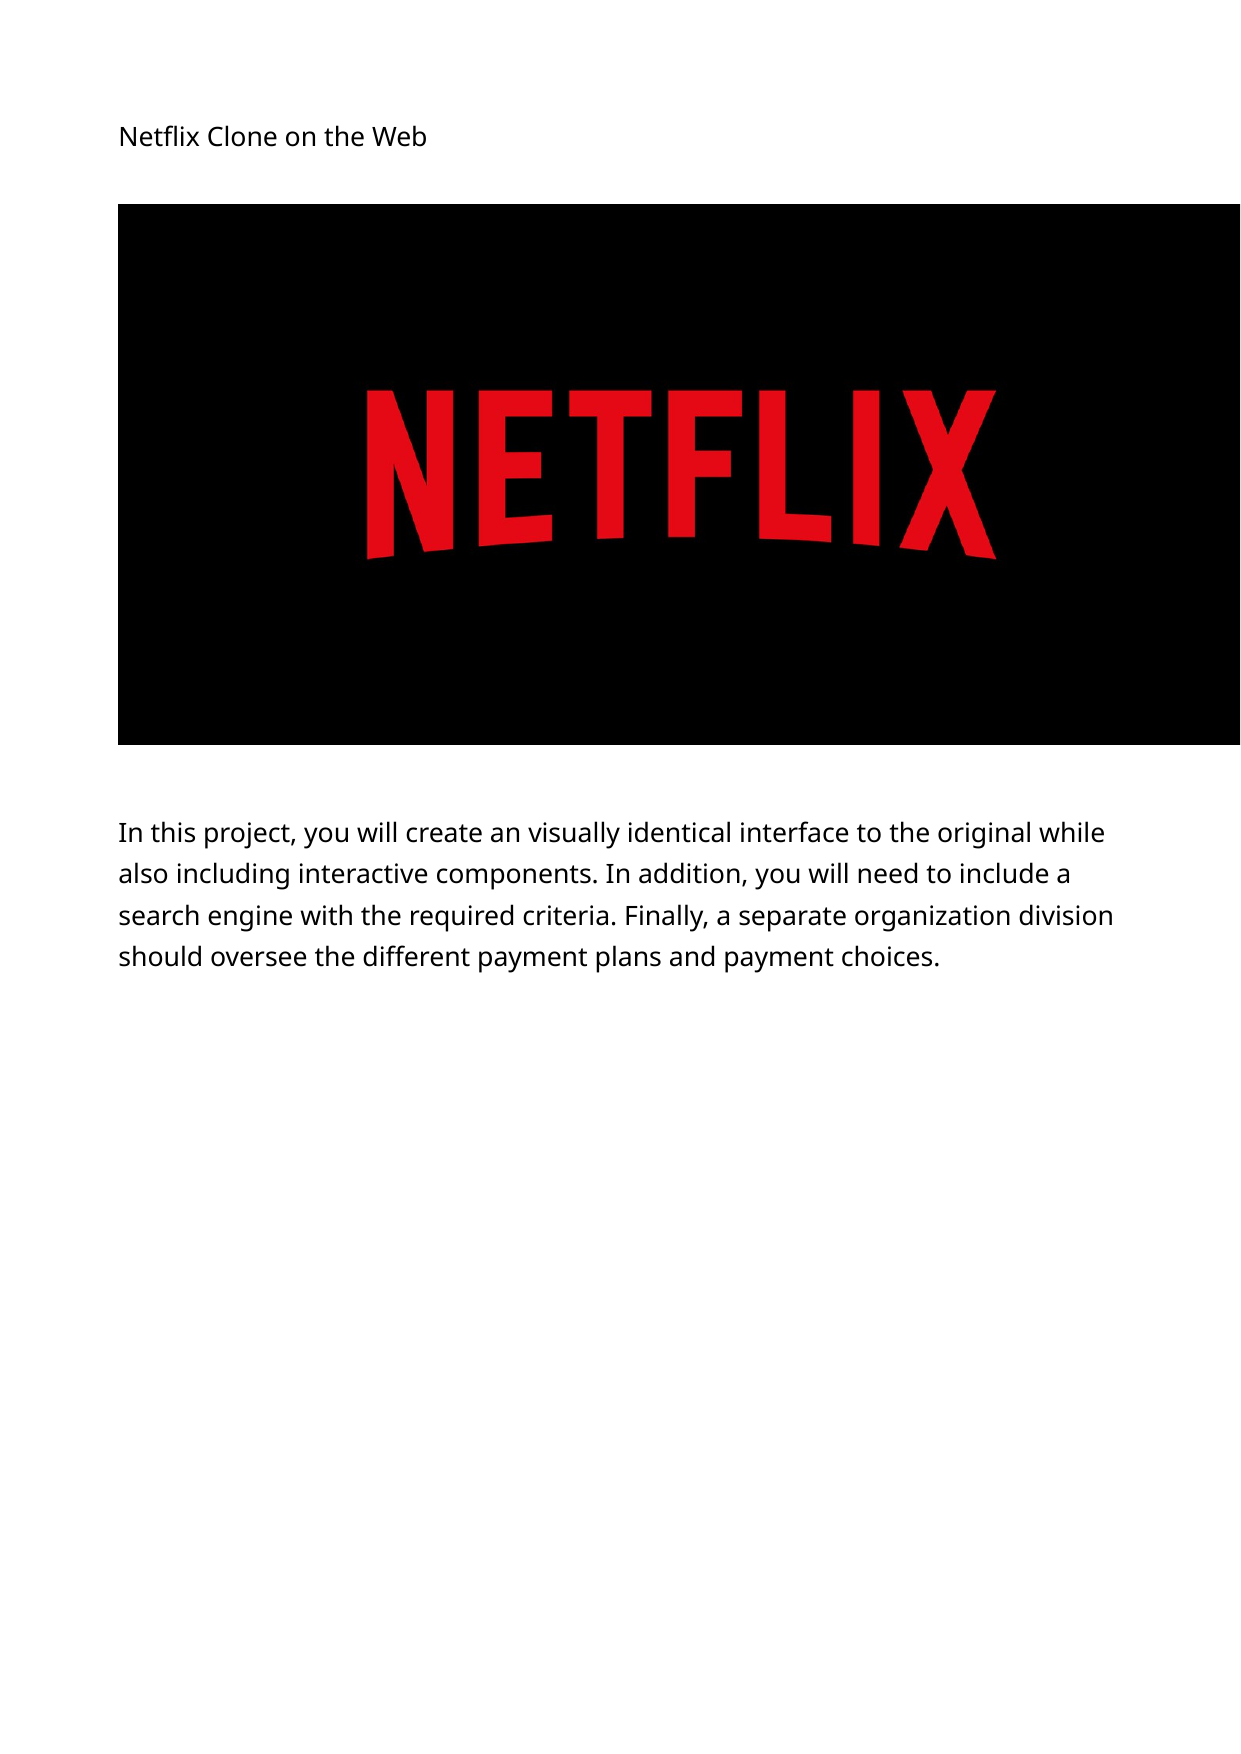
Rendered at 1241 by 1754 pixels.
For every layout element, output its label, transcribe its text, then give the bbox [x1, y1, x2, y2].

picture [118, 204, 1241, 745]
subtitle Netflix Clone on the Web [118, 118, 1122, 154]
text In this project, you will create an visually identical interface to the original while also including interactive components. In addition, you will need to include a search engine with the required criteria. Finally, a separate organization division should oversee the different payment plans and payment choices. [118, 814, 1122, 974]
